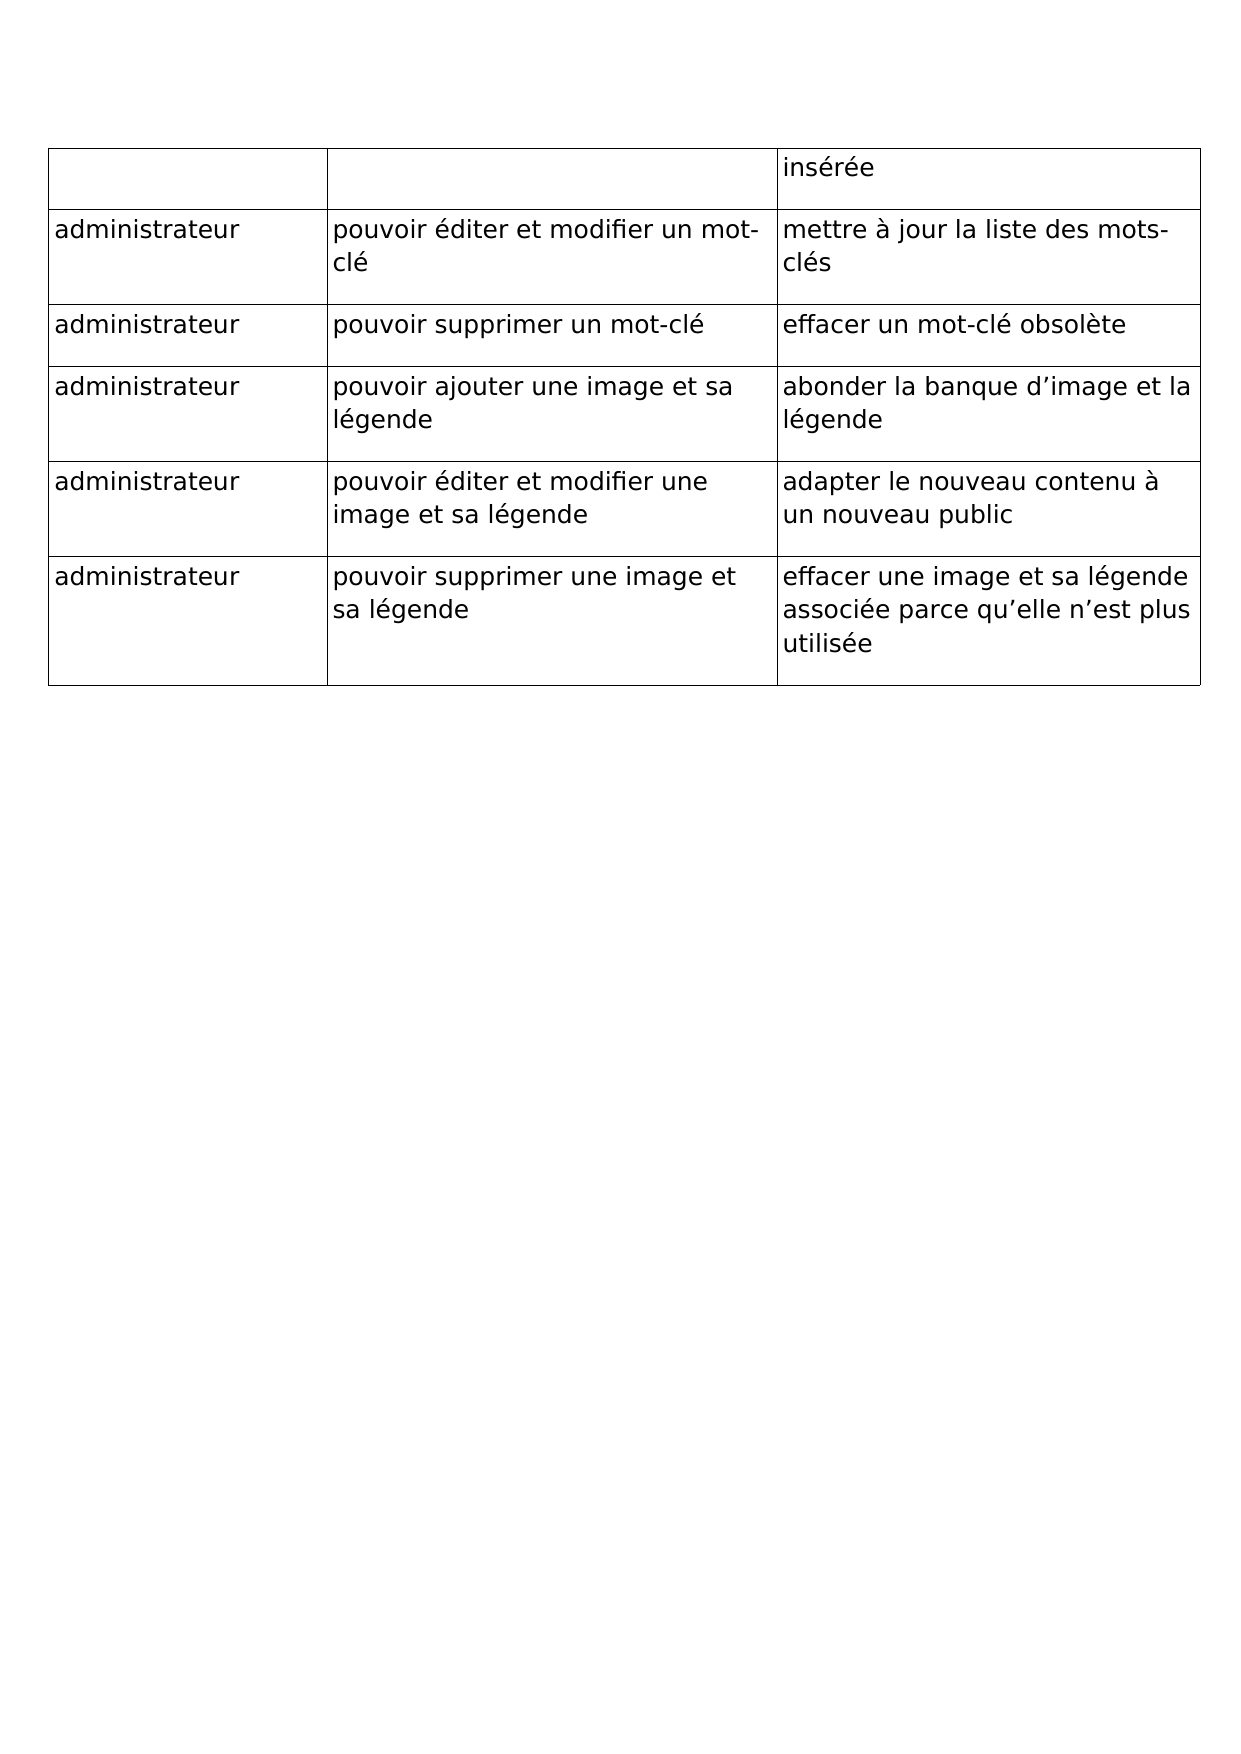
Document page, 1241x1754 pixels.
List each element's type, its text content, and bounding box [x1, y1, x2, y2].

table_cell pouvoir supprimer une image et sa légende [328, 557, 777, 685]
table_cell mettre à jour la liste des mots-clés [778, 210, 1200, 304]
table_cell pouvoir éditer et modifier une image et sa légende [328, 462, 777, 556]
table_cell administrateur [49, 462, 327, 556]
table_cell administrateur [49, 557, 327, 685]
table_cell administrateur [49, 305, 327, 366]
table_cell effacer un mot-clé obsolète [778, 305, 1200, 366]
table_cell abonder la banque d’image et la légende [778, 367, 1200, 461]
table_cell effacer une image et sa légende associée parce qu’elle n’est plus utilisée [778, 557, 1200, 685]
table_cell pouvoir supprimer un mot-clé [328, 305, 777, 366]
table_cell pouvoir ajouter une image et sa légende [328, 367, 777, 461]
table_cell insérée [778, 149, 1200, 209]
table_cell pouvoir éditer et modifier un mot-clé [328, 210, 777, 304]
table_cell administrateur [49, 367, 327, 461]
table_cell administrateur [49, 210, 327, 304]
table_cell adapter le nouveau contenu à un nouveau public [778, 462, 1200, 556]
table_cell [49, 149, 327, 209]
table_cell [328, 149, 777, 209]
